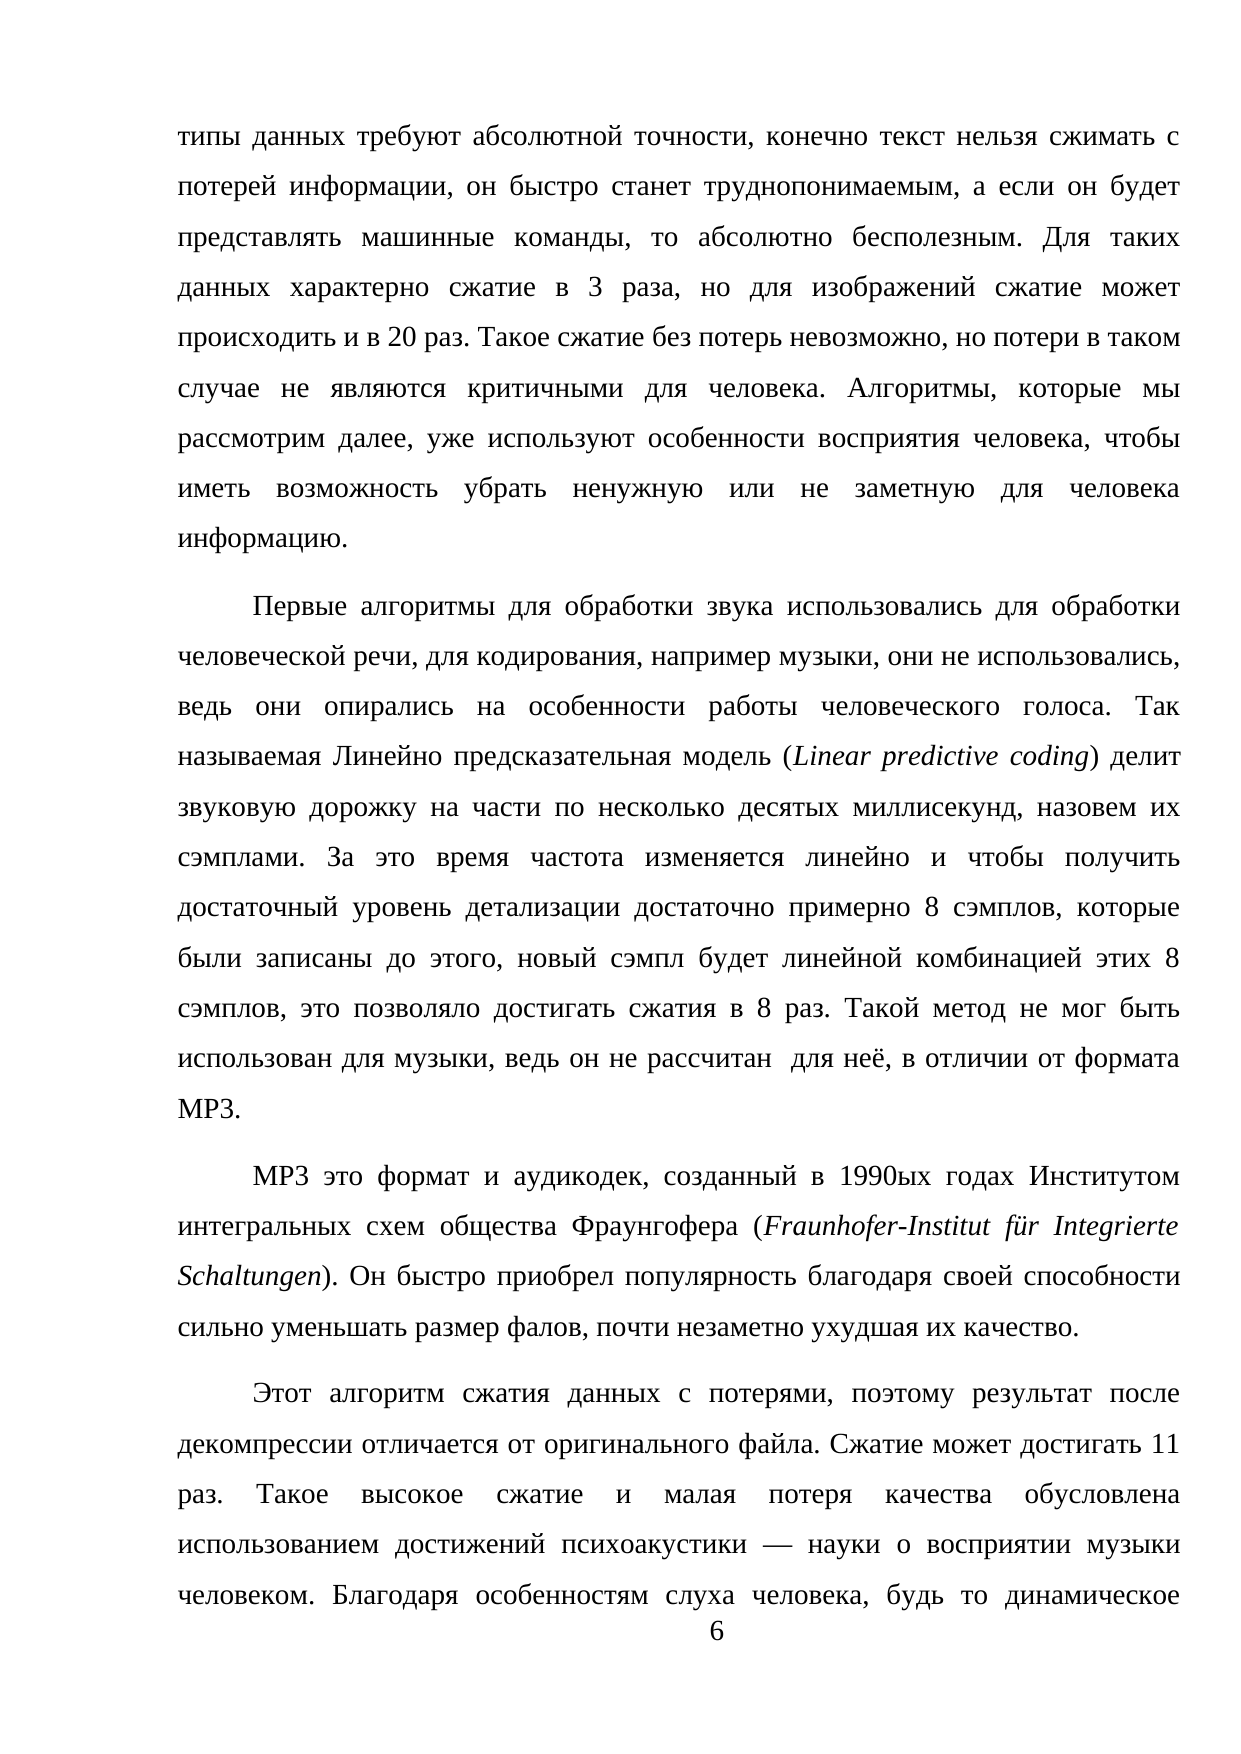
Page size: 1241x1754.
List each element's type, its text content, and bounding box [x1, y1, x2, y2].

text MP3 это формат и аудикодек, созданный в 1990ых годах Институтом интегральных схем общества Фраунгофера (Fraunhofer-Institut für Integrierte Schaltungen). Он быстро приобрел популярность благодаря своей способности сильно уменьшать размер фалов, почти незаметно ухудшая их качество. [177, 1158, 1181, 1342]
text типы данных требуют абсолютной точности, конечно текст нельзя сжимать с потерей информации, он быстро станет труднопонимаемым, а если он будет представлять машинные команды, то абсолютно бесполезным. Для таких данных характерно сжатие в 3 раза, но для изображений сжатие может происходить и в 20 раз. Такое сжатие без потерь невозможно, но потери в таком случае не являются критичными для человека. Алгоритмы, которые мы рассмотрим далее, уже используют особенности восприятия человека, чтобы иметь возможность убрать ненужную или не заметную для человека информацию. [177, 118, 1181, 554]
text Первые алгоритмы для обработки звука использовались для обработки человеческой речи, для кодирования, например музыки, они не использовались, ведь они опирались на особенности работы человеческого голоса. Так называемая Линейно предсказательная модель (Linear predictive coding) делит звуковую дорожку на части по несколько десятых миллисекунд, назовем их сэмплами. За это время частота изменяется линейно и чтобы получить достаточный уровень детализации достаточно примерно 8 сэмплов, которые были записаны до этого, новый сэмпл будет линейной комбинацией этих 8 сэмплов, это позволяло достигать сжатия в 8 раз. Такой метод не мог быть использован для музыки, ведь он не рассчитан для неё, в отличии от формата MP3. [177, 588, 1181, 1124]
text Этот алгоритм сжатия данных с потерями, поэтому результат после декомпрессии отличается от оригинального файла. Сжатие может достигать 11 раз. Такое высокое сжатие и малая потеря качества обусловлена использованием достижений психоакустики — науки о восприятии музыки человеком. Благодаря особенностям слуха человека, будь то динамическое [177, 1376, 1181, 1610]
